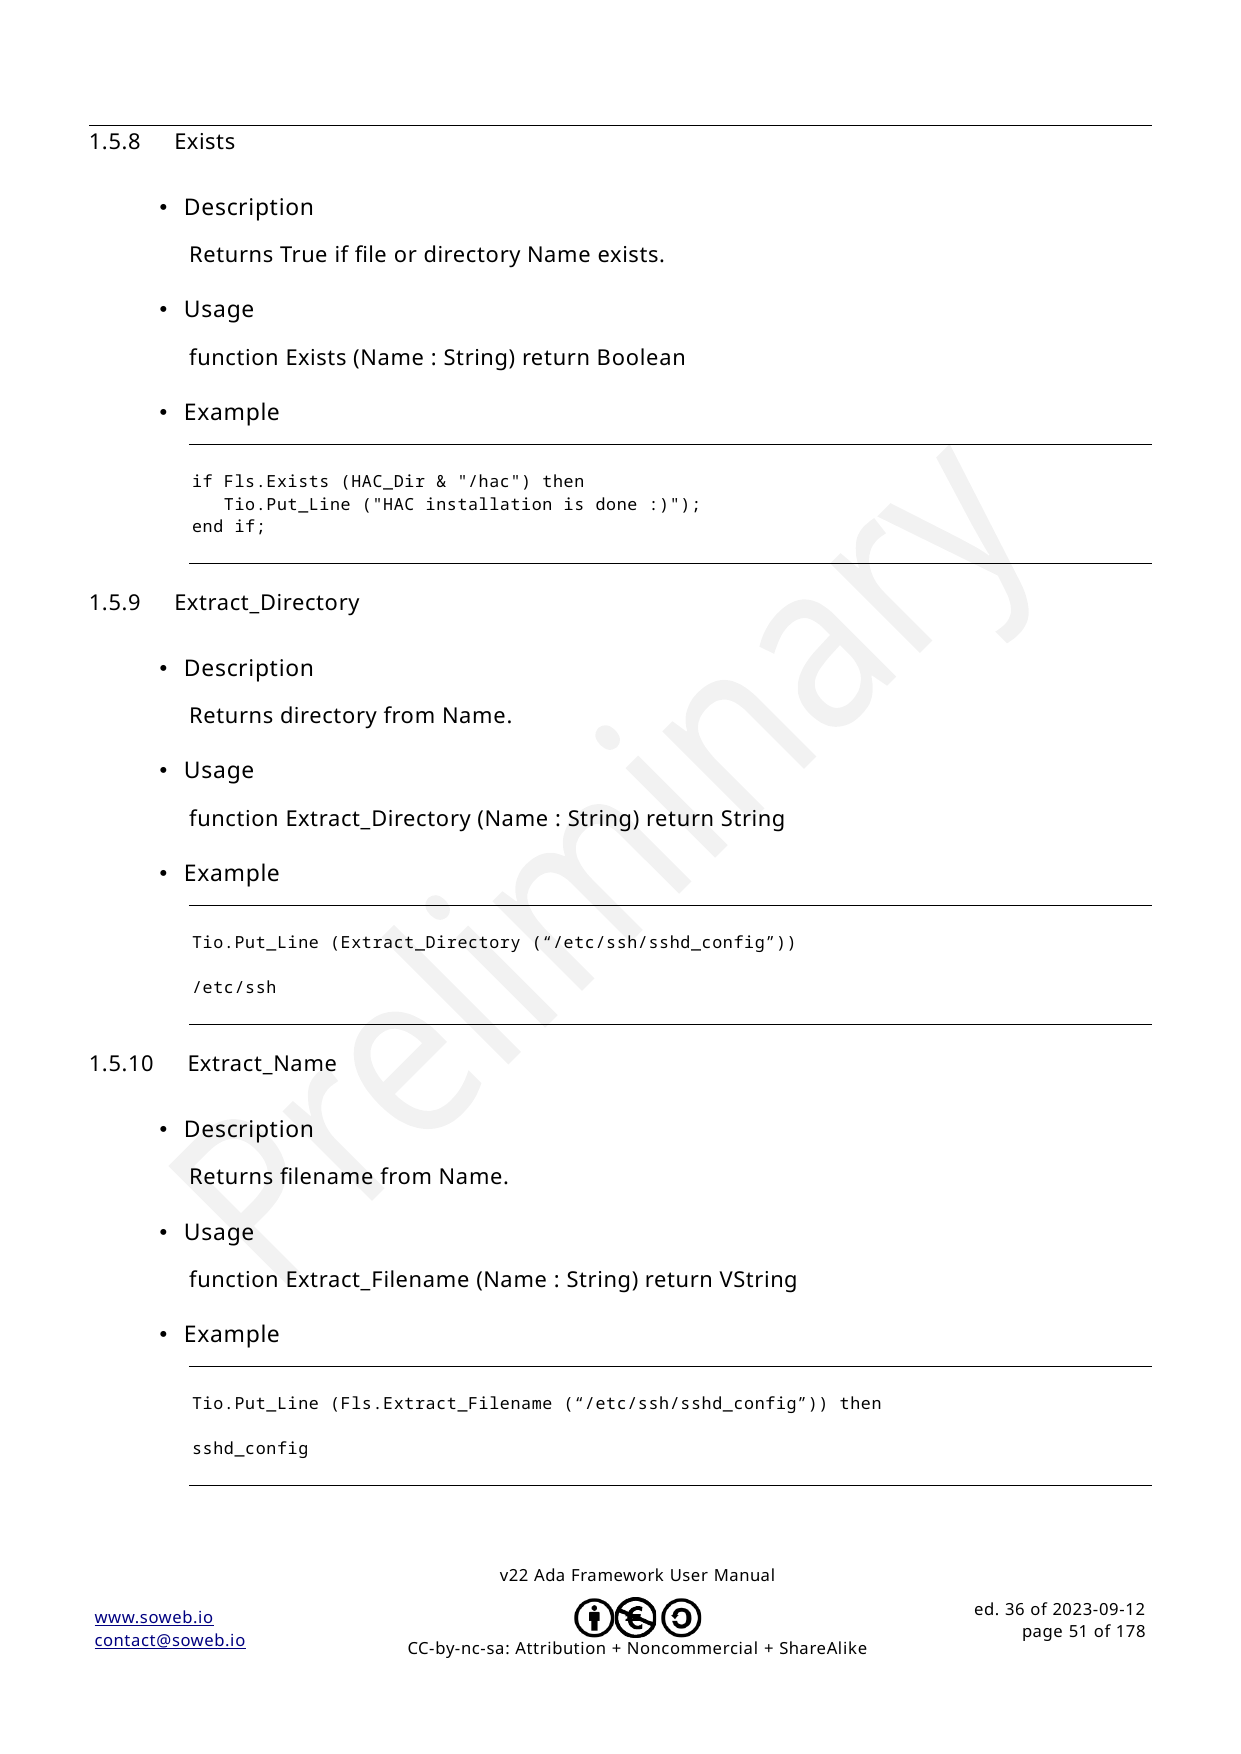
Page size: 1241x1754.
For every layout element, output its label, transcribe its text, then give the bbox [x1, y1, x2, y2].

list [444, 973, 540, 1024]
subtitle Example [159, 856, 535, 888]
subtitle [798, 651, 835, 682]
text function Extract_Directory (Name : String) return String [189, 803, 689, 833]
text function Extract_Filename (Name : String) return VString [189, 1264, 1152, 1294]
subtitle [830, 553, 853, 563]
list /etc/ssh [189, 973, 466, 1024]
subtitle [668, 856, 1152, 888]
list Tio.Put_Line (Fls.Extract_Filename (“/etc/ssh/sshd_config”)) then [189, 1367, 1152, 1414]
subtitle [881, 587, 1010, 628]
subtitle Exists [88, 126, 1152, 167]
picture [660, 1597, 702, 1638]
picture [573, 1597, 657, 1638]
text [761, 700, 1152, 730]
subtitle Usage [255, 1215, 1152, 1246]
subtitle Example [159, 1317, 1152, 1349]
subtitle [1024, 587, 1152, 628]
subtitle Example [159, 395, 1152, 427]
list Tio.Put_Line (Extract_Directory (“/etc/ssh/sshd_config”)) [530, 906, 1152, 953]
text Dir_Tree must be fully qualified, i.e. starting with a slash (/). [387, 1112, 465, 1130]
text function Extract_Directory (Name : String) return String [687, 803, 1152, 833]
text [699, 700, 764, 730]
subtitle [371, 1048, 416, 1081]
text Returns True if file or directory Name exists. [189, 239, 1152, 269]
subtitle Extract_Name [88, 1048, 365, 1089]
subtitle Usage [159, 293, 1152, 324]
subtitle Delete_Directory_Tree [789, 754, 817, 769]
text Returns directory from Name. [189, 700, 691, 730]
text Returns filename from Name. [195, 1161, 267, 1191]
subtitle Description [564, 804, 644, 833]
subtitle Delete_Directory_Tree [625, 755, 668, 785]
text Dir_Tree must be fully qualified, i.e. starting with a slash (/). [191, 1119, 257, 1143]
list if Fls.Exists (HAC_Dir & "/hac") then [189, 445, 952, 489]
text Error_Copy Raised when send file error [853, 587, 920, 628]
subtitle Extract_Directory [88, 587, 893, 628]
subtitle Description [159, 190, 1152, 221]
text Dir_Tree must be fully qualified, i.e. starting with a slash (/). [283, 1112, 340, 1143]
text function Exists (Name : String) return Boolean [189, 342, 1152, 372]
text Error_Copy Raised when send file error [766, 599, 848, 628]
subtitle [845, 651, 897, 682]
subtitle [530, 873, 575, 888]
subtitle [712, 754, 1152, 785]
subtitle [401, 1048, 1152, 1089]
subtitle Description [322, 1112, 1152, 1143]
list [985, 512, 1152, 563]
list [951, 445, 1152, 489]
subtitle Description [733, 803, 765, 821]
text Returns filename from Name. [359, 1161, 1152, 1191]
subtitle [877, 512, 1011, 563]
subtitle Description [159, 651, 814, 682]
list end if; [189, 512, 970, 563]
list sshd_config [189, 1434, 1152, 1485]
list Tio.Put_Line ("HAC installation is done :)"); [189, 489, 964, 512]
text Returns filename from Name. [283, 1161, 361, 1191]
list [910, 512, 988, 554]
list Tio.Put_Line (Extract_Directory (“/etc/ssh/sshd_config”)) [189, 906, 543, 953]
subtitle Description [159, 1112, 313, 1143]
subtitle [815, 651, 860, 682]
subtitle [872, 651, 1152, 682]
subtitle [855, 518, 887, 563]
text Error_Copy Raised when send file error [1000, 587, 1029, 628]
subtitle [578, 856, 672, 888]
list [517, 973, 1152, 1024]
subtitle Description [660, 803, 716, 833]
subtitle Delete_Directory_Tree [684, 754, 742, 785]
subtitle Usage [159, 754, 714, 785]
list [974, 489, 1152, 512]
subtitle Usage [159, 1215, 247, 1246]
